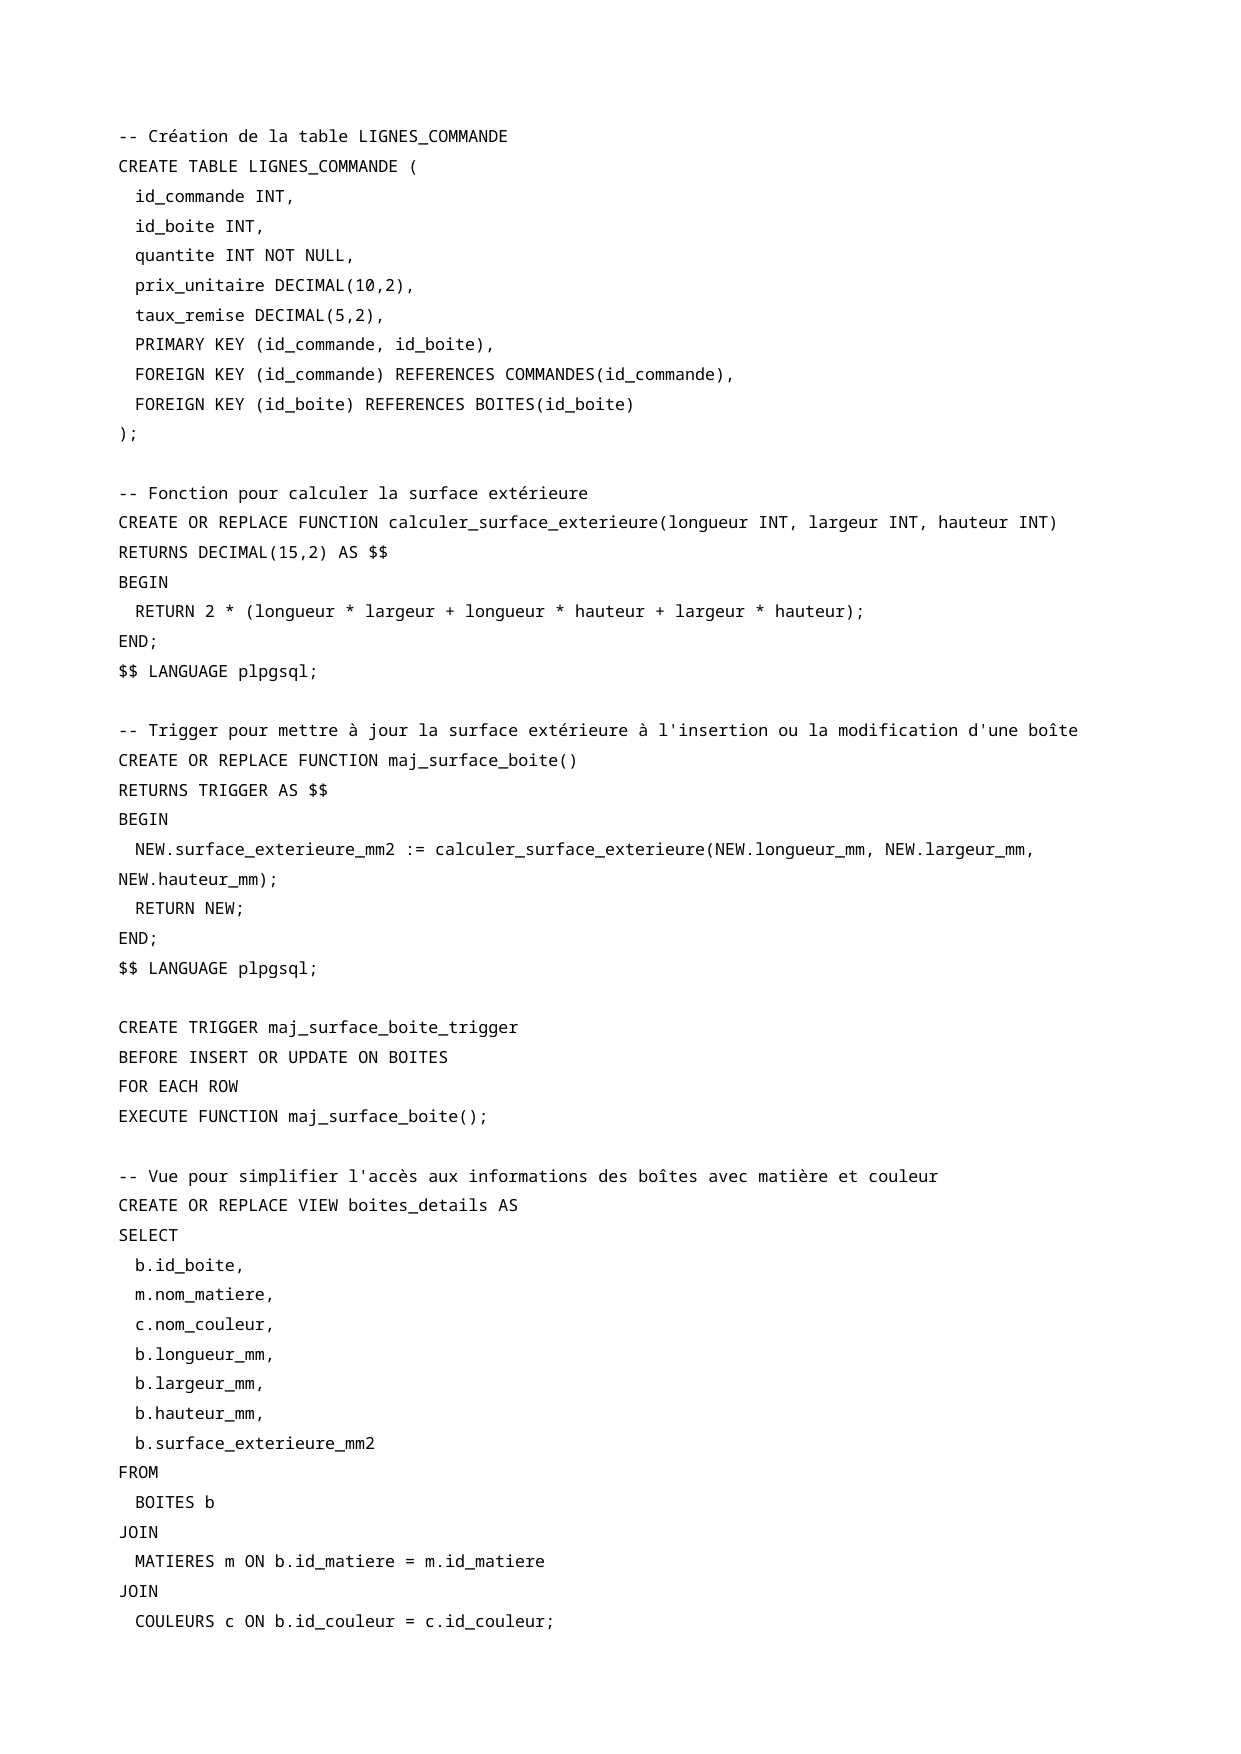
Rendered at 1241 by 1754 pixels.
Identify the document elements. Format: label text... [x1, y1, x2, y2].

text CREATE TRIGGER maj_surface_boite_trigger [118, 1009, 1122, 1038]
text c.nom_couleur, [118, 1306, 1122, 1335]
text b.surface_exterieure_mm2 [118, 1424, 1122, 1454]
text RETURN 2 * (longueur * largeur + longueur * hauteur + largeur * hauteur); [118, 593, 1122, 623]
text quantite INT NOT NULL, [118, 237, 1122, 267]
text $$ LANGUAGE plpgsql; [118, 652, 1122, 682]
text PRIMARY KEY (id_commande, id_boite), [118, 326, 1122, 356]
text ); [118, 415, 1122, 445]
text b.hauteur_mm, [118, 1395, 1122, 1424]
text -- Fonction pour calculer la surface extérieure [118, 474, 1122, 504]
text $$ LANGUAGE plpgsql; [118, 949, 1122, 979]
text END; [118, 920, 1122, 949]
text EXECUTE FUNCTION maj_surface_boite(); [118, 1098, 1122, 1127]
text b.id_boite, [118, 1246, 1122, 1276]
text RETURNS DECIMAL(15,2) AS $$ [118, 534, 1122, 563]
text CREATE OR REPLACE FUNCTION calculer_surface_exterieure(longueur INT, largeur INT, hauteur INT) [118, 504, 1122, 534]
text FOR EACH ROW [118, 1068, 1122, 1098]
text b.largeur_mm, [118, 1365, 1122, 1395]
text CREATE OR REPLACE VIEW boites_details AS [118, 1187, 1122, 1217]
text SELECT [118, 1217, 1122, 1246]
text id_boite INT, [118, 207, 1122, 237]
text -- Création de la table LIGNES_COMMANDE [118, 118, 1122, 148]
text RETURN NEW; [118, 890, 1122, 920]
text FROM [118, 1454, 1122, 1484]
text RETURNS TRIGGER AS $$ [118, 771, 1122, 801]
text b.longueur_mm, [118, 1335, 1122, 1365]
text MATIERES m ON b.id_matiere = m.id_matiere [118, 1543, 1122, 1573]
text FOREIGN KEY (id_boite) REFERENCES BOITES(id_boite) [118, 385, 1122, 415]
text prix_unitaire DECIMAL(10,2), [118, 267, 1122, 296]
text BEFORE INSERT OR UPDATE ON BOITES [118, 1038, 1122, 1068]
text id_commande INT, [118, 177, 1122, 207]
text JOIN [118, 1513, 1122, 1543]
text BOITES b [118, 1484, 1122, 1513]
text END; [118, 623, 1122, 652]
text CREATE TABLE LIGNES_COMMANDE ( [118, 148, 1122, 177]
text COULEURS c ON b.id_couleur = c.id_couleur; [118, 1602, 1122, 1632]
text FOREIGN KEY (id_commande) REFERENCES COMMANDES(id_commande), [118, 356, 1122, 385]
text BEGIN [118, 801, 1122, 831]
text CREATE OR REPLACE FUNCTION maj_surface_boite() [118, 742, 1122, 771]
text JOIN [118, 1573, 1122, 1602]
text -- Vue pour simplifier l'accès aux informations des boîtes avec matière et couleur [118, 1157, 1122, 1187]
text taux_remise DECIMAL(5,2), [118, 296, 1122, 326]
text m.nom_matiere, [118, 1276, 1122, 1306]
text -- Trigger pour mettre à jour la surface extérieure à l'insertion ou la modification d'une boîte [118, 712, 1122, 742]
text NEW.surface_exterieure_mm2 := calculer_surface_exterieure(NEW.longueur_mm, NEW.largeur_mm, NEW.hauteur_mm); [118, 831, 1122, 890]
text BEGIN [118, 563, 1122, 593]
